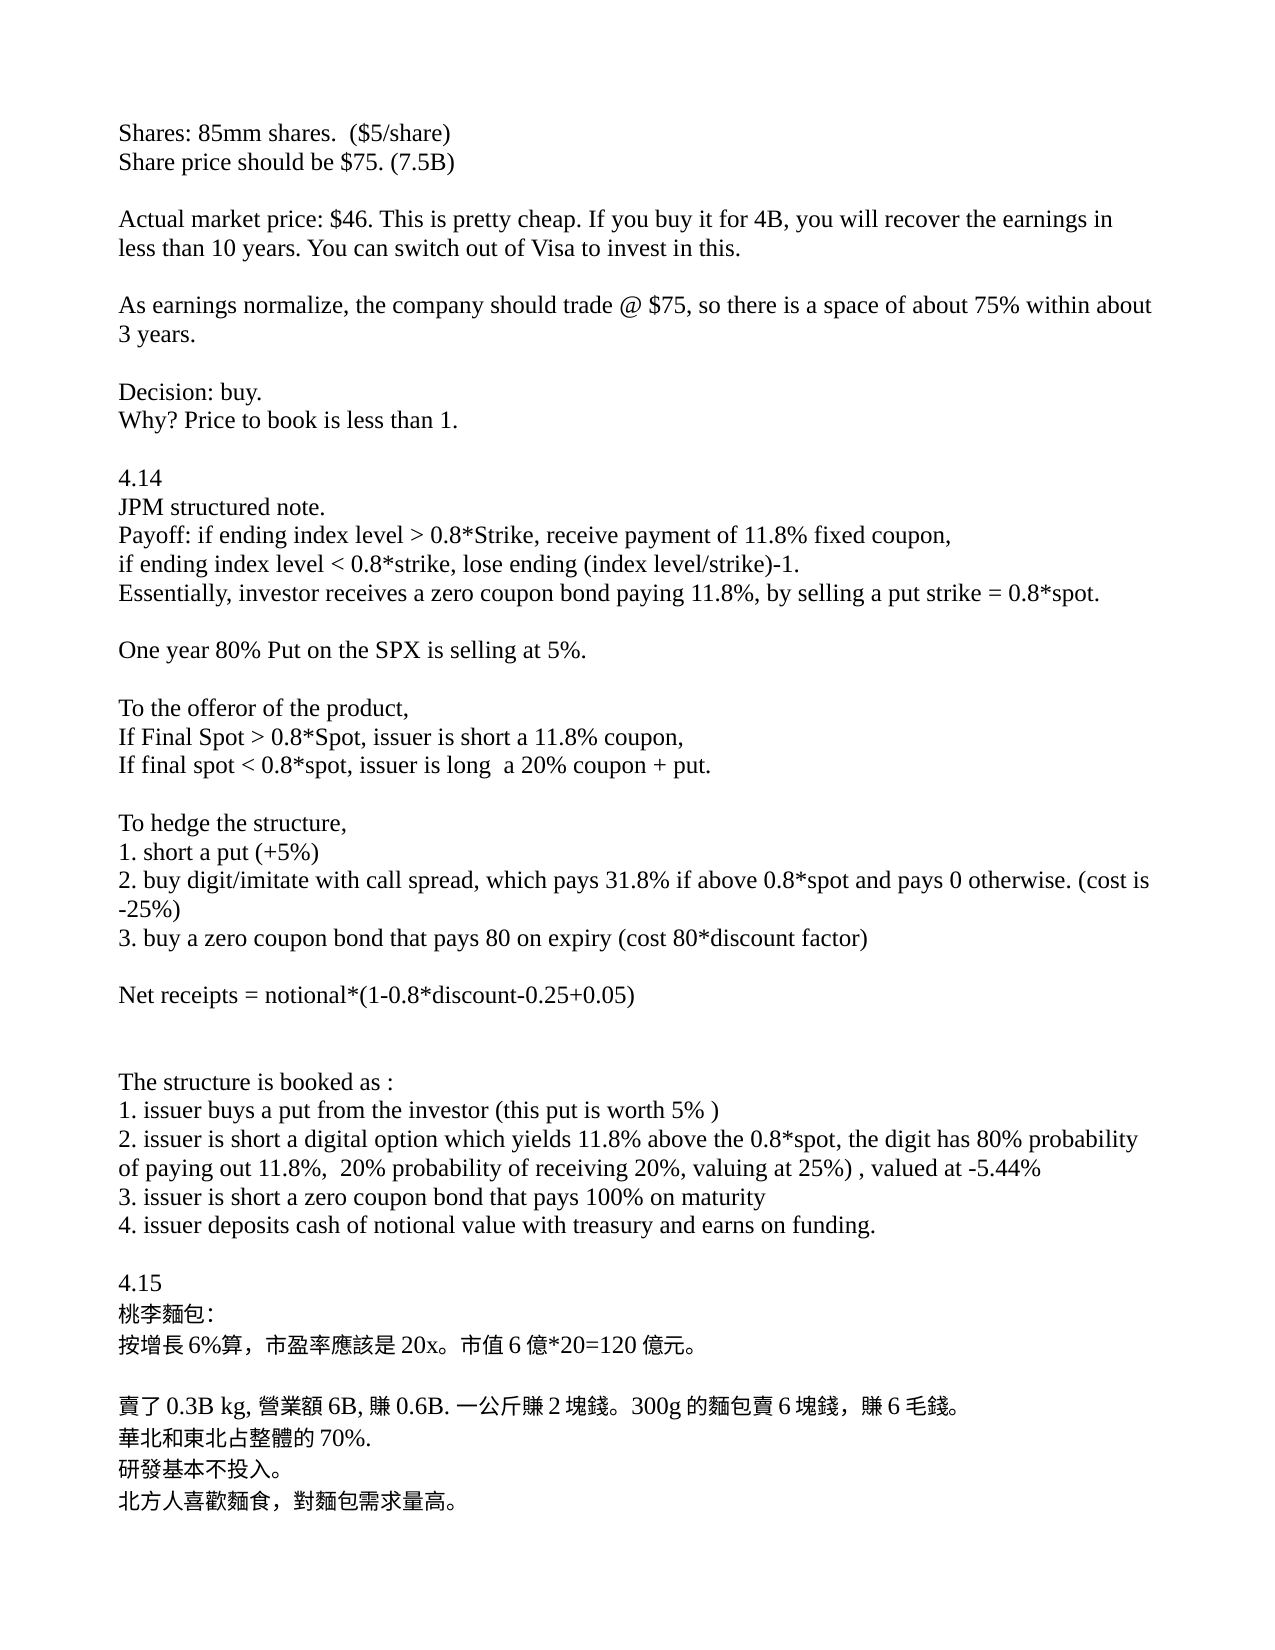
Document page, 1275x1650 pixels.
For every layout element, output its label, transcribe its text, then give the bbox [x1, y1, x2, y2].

text 3. buy a zero coupon bond that pays 80 on expiry (cost 80*discount factor) [118, 923, 1157, 952]
text To hedge the structure, [118, 808, 1157, 837]
text 研發基本不投入。 [118, 1452, 1157, 1484]
text 1. short a put (+5%) [118, 837, 1157, 866]
text 4.15 [118, 1268, 1157, 1297]
text Share price should be $75. (7.5B) [118, 147, 1157, 176]
text Payoff: if ending index level > 0.8*Strike, receive payment of 11.8% fixed coupon, [118, 521, 1157, 549]
text If Final Spot > 0.8*Spot, issuer is short a 11.8% coupon, [118, 722, 1157, 751]
text if ending index level < 0.8*strike, lose ending (index level/strike)-1. [118, 549, 1157, 578]
text Essentially, investor receives a zero coupon bond paying 11.8%, by selling a put strike = 0.8*spot. [118, 578, 1157, 607]
text To the offeror of the product, [118, 693, 1157, 722]
text 2. buy digit/imitate with call spread, which pays 31.8% if above 0.8*spot and pays 0 otherwise. (cost is -25%) [118, 866, 1157, 923]
text If final spot < 0.8*spot, issuer is long a 20% coupon + put. [118, 751, 1157, 779]
text As earnings normalize, the company should trade @ $75, so there is a space of about 75% within about 3 years. [118, 291, 1157, 348]
text Actual market price: $46. This is pretty cheap. If you buy it for 4B, you will recover the earnings in less than 10 years. You can switch out of Visa to invest in this. [118, 204, 1157, 262]
text The structure is booked as : [118, 1067, 1157, 1096]
text Why? Price to book is less than 1. [118, 406, 1157, 434]
text Net receipts = notional*(1-0.8*discount-0.25+0.05) [118, 981, 1157, 1009]
text 華北和東北占整體的70%. [118, 1421, 1157, 1452]
text Decision: buy. [118, 377, 1157, 406]
text JPM structured note. [118, 492, 1157, 521]
text 4. issuer deposits cash of notional value with treasury and earns on funding. [118, 1211, 1157, 1239]
text 3. issuer is short a zero coupon bond that pays 100% on maturity [118, 1182, 1157, 1211]
text 北方人喜歡麵食，對麵包需求量高。 [118, 1484, 1157, 1516]
text 4.14 [118, 463, 1157, 492]
text 賣了0.3B kg, 營業額6B, 賺0.6B. 一公斤賺2塊錢。300g的麵包賣6塊錢，賺6毛錢。 [118, 1389, 1157, 1421]
text 1. issuer buys a put from the investor (this put is worth 5% ) [118, 1096, 1157, 1124]
text Shares: 85mm shares. ($5/share) [118, 118, 1157, 147]
text 按增長6%算，市盈率應該是20x。市值6億*20=120億元。 [118, 1328, 1157, 1360]
text One year 80% Put on the SPX is selling at 5%. [118, 636, 1157, 664]
text 2. issuer is short a digital option which yields 11.8% above the 0.8*spot, the digit has 80% probability of paying out 11.8%, 20% probability of receiving 20%, valuing at 25%) , valued at -5.44% [118, 1124, 1157, 1182]
text 桃李麵包： [118, 1297, 1157, 1328]
